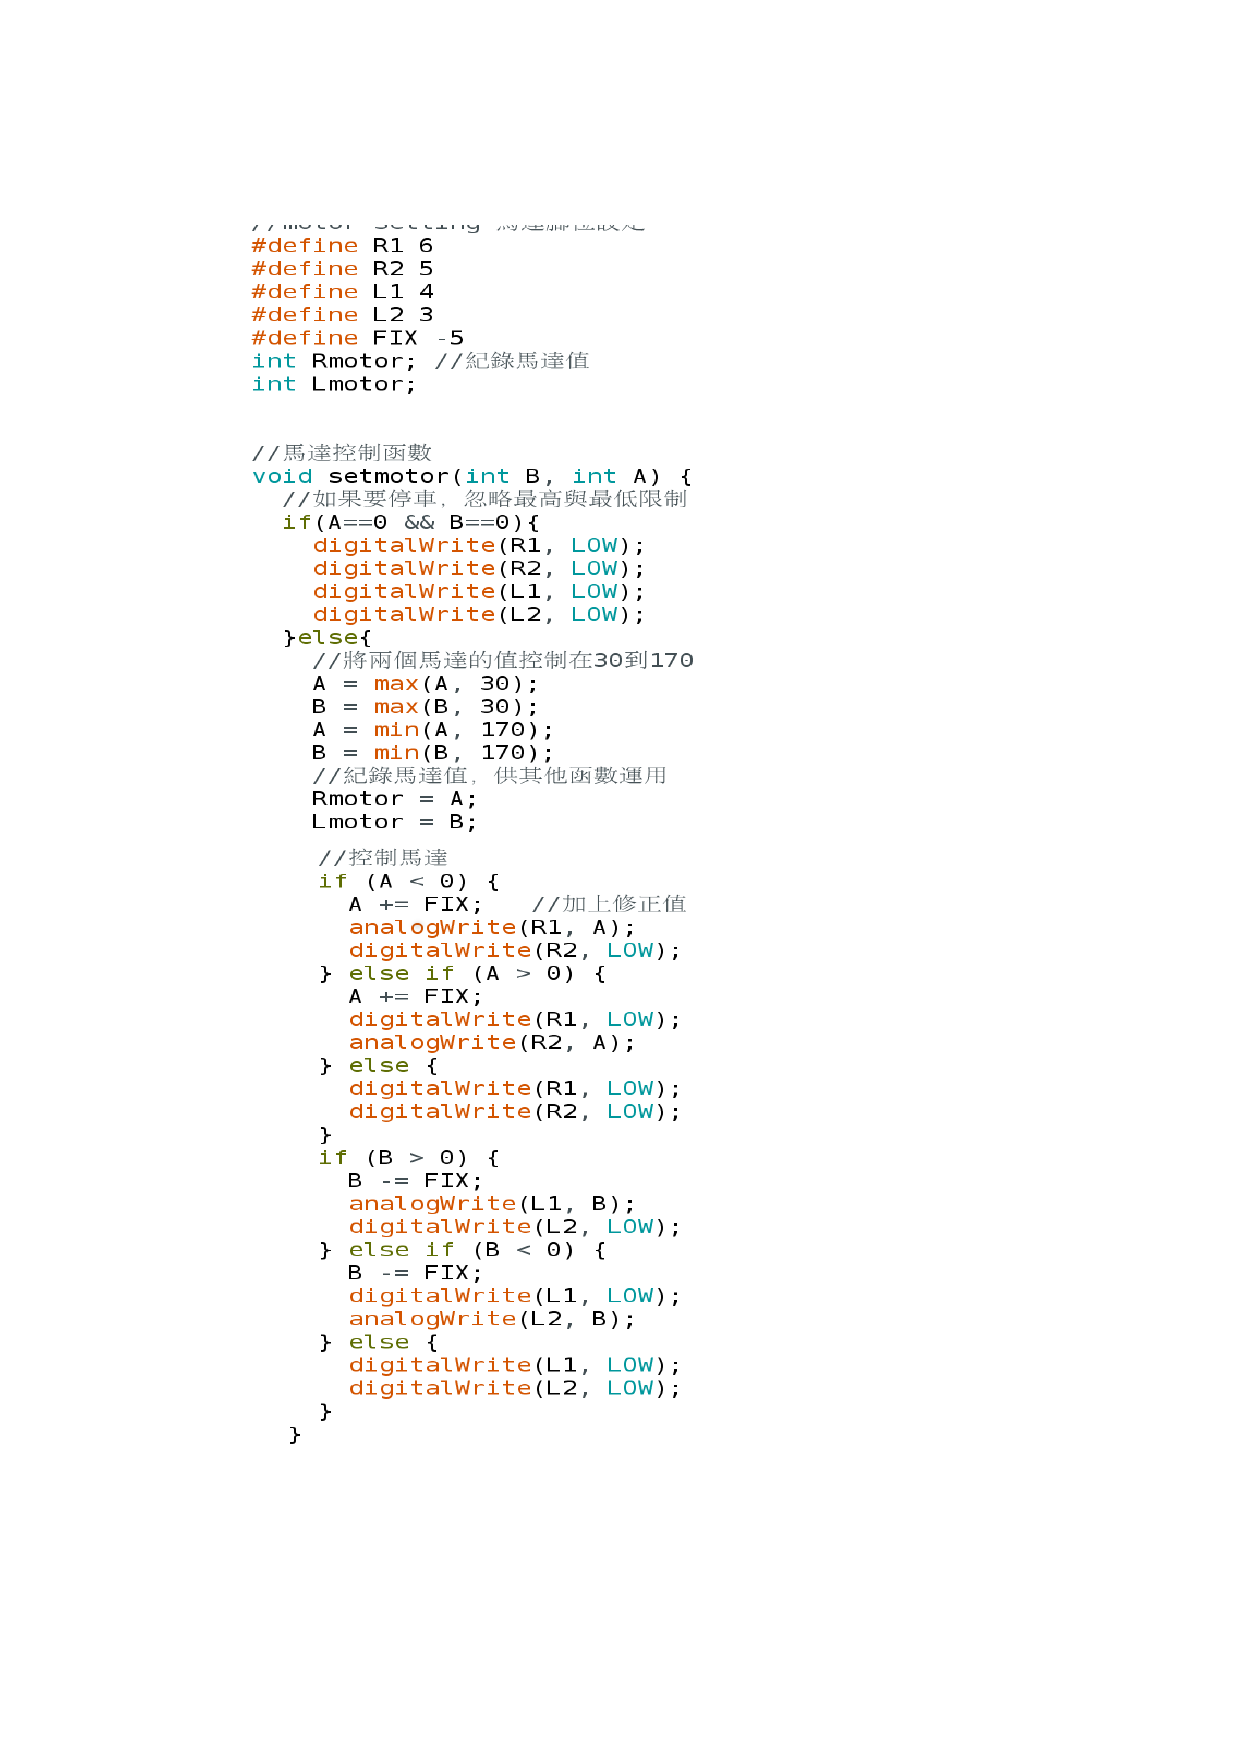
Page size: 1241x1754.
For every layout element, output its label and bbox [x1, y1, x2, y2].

picture [251, 225, 741, 1444]
